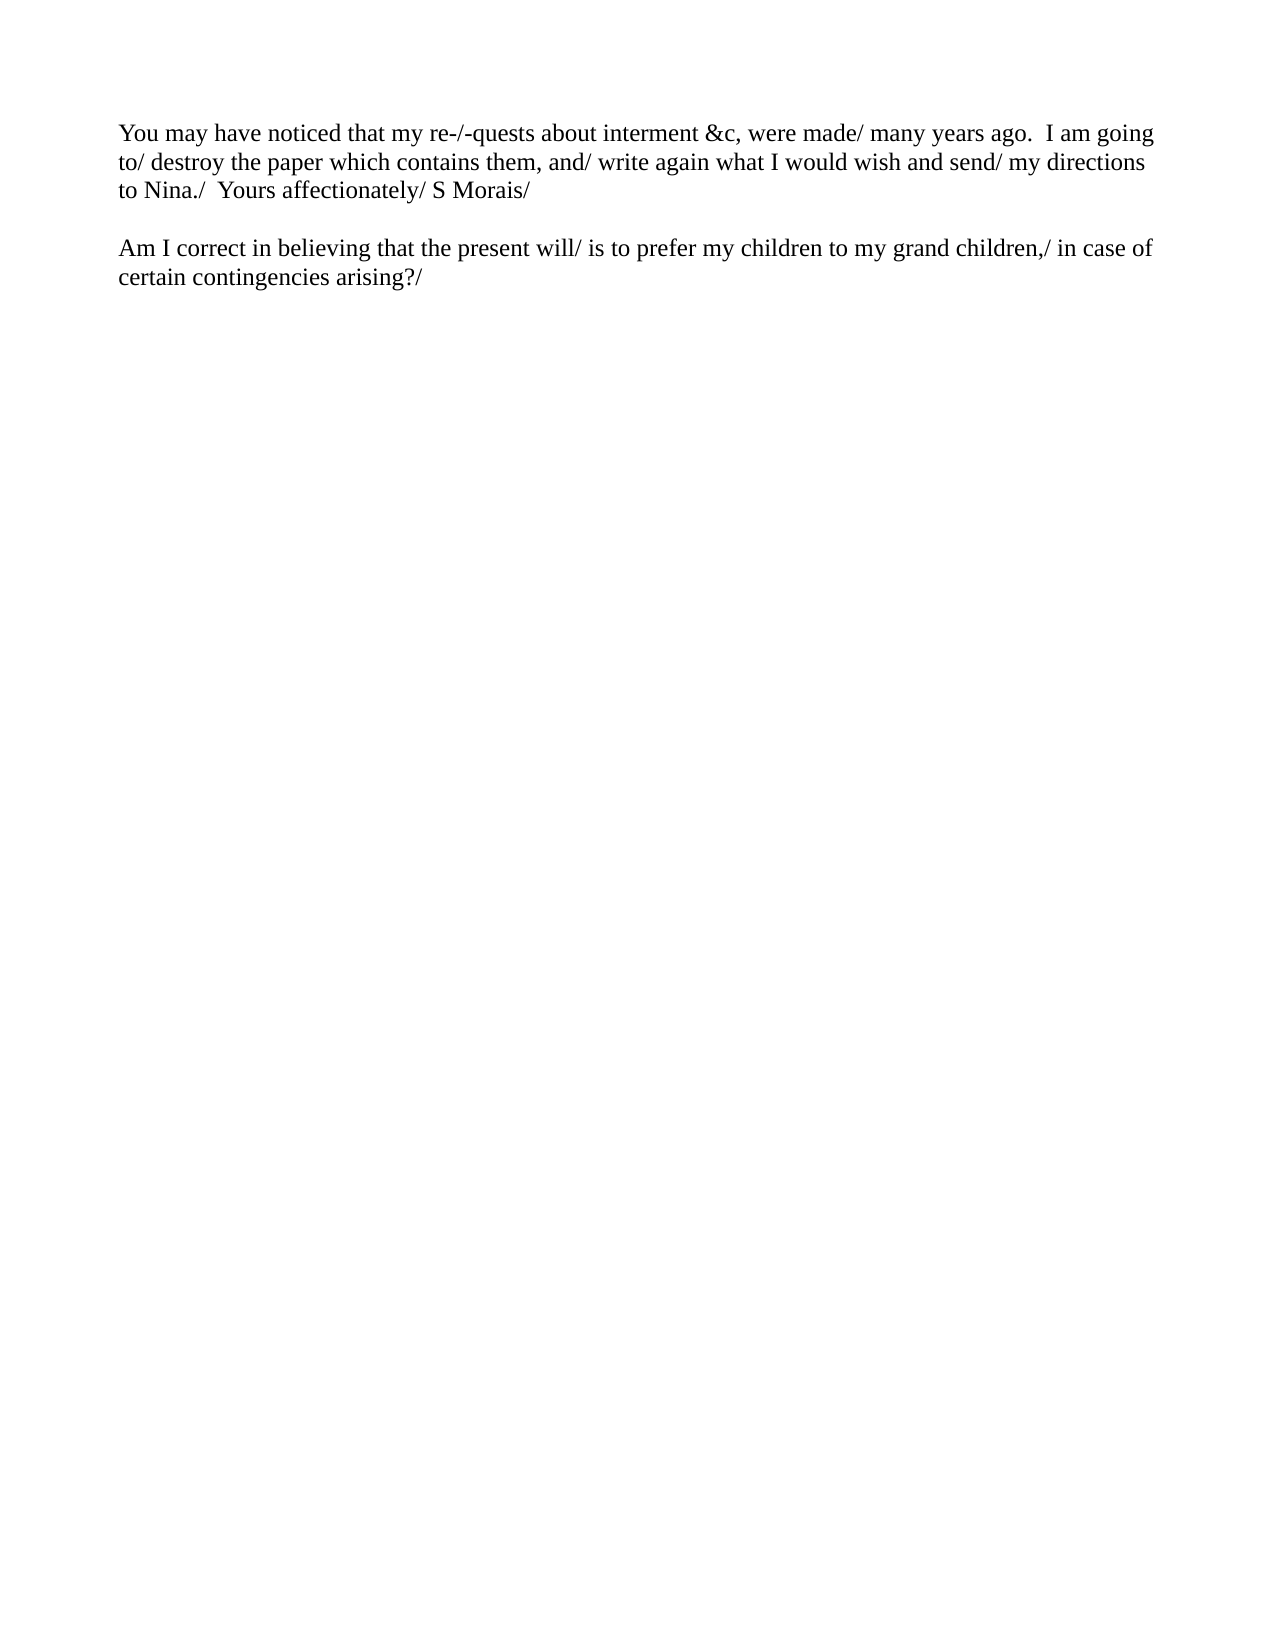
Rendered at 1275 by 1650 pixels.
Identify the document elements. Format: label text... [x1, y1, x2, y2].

text Am I correct in believing that the present will/ is to prefer my children to my grand children,/ in case of certain contingencies arising?/ [118, 233, 1157, 291]
text You may have noticed that my re-/-quests about interment &c, were made/ many years ago. I am going to/ destroy the paper which contains them, and/ write again what I would wish and send/ my directions to Nina./ Yours affectionately/ S Morais/ [118, 118, 1157, 204]
